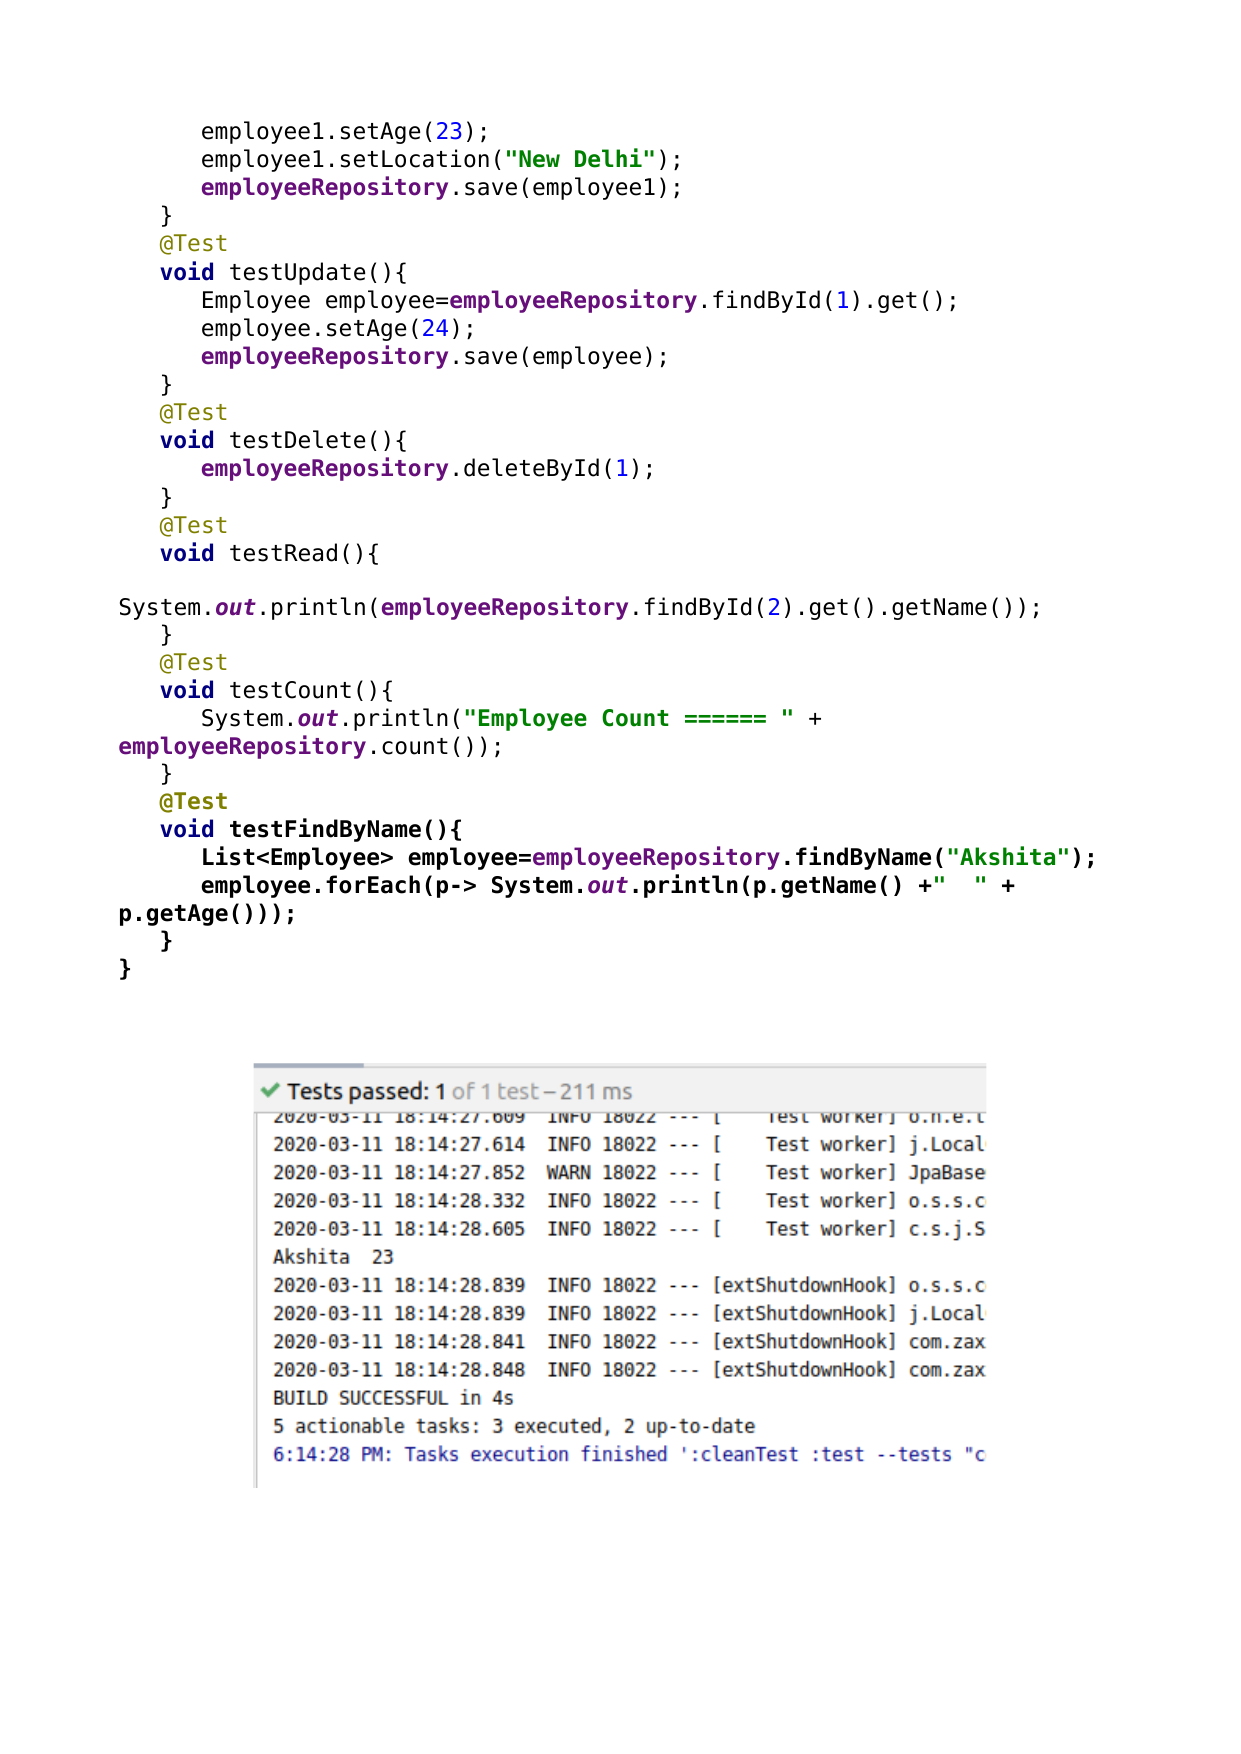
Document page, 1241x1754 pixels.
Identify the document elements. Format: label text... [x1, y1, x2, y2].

text void testRead(){ [118, 540, 1122, 568]
text } [118, 955, 1122, 982]
text void testUpdate(){ [118, 259, 1122, 287]
text employee.setAge(24); [118, 315, 1122, 343]
text employee1.setLocation("New Delhi"); [118, 146, 1122, 174]
text employeeRepository.save(employee1); [118, 174, 1122, 202]
text @Test [118, 231, 1122, 259]
text System.out.println(employeeRepository.findById(2).get().getName()); [118, 568, 1122, 621]
text void testFindByName(){ [118, 816, 1122, 844]
text void testCount(){ [118, 677, 1122, 705]
text employee1.setAge(23); [118, 118, 1122, 146]
text } [118, 202, 1122, 231]
picture [253, 1063, 987, 1488]
text } [118, 927, 1122, 955]
text } [118, 484, 1122, 512]
text @Test [118, 649, 1122, 677]
text } [118, 760, 1122, 788]
text System.out.println("Employee Count ====== " + employeeRepository.count()); [118, 705, 1122, 760]
text @Test [118, 788, 1122, 816]
text Employee employee=employeeRepository.findById(1).get(); [118, 287, 1122, 315]
text } [118, 371, 1122, 399]
text @Test [118, 399, 1122, 427]
text } [118, 621, 1122, 649]
text void testDelete(){ [118, 427, 1122, 456]
text employee.forEach(p-> System.out.println(p.getName() +" " + p.getAge())); [118, 872, 1122, 927]
text List<Employee> employee=employeeRepository.findByName("Akshita"); [118, 844, 1122, 872]
text @Test [118, 512, 1122, 540]
text employeeRepository.deleteById(1); [118, 456, 1122, 484]
text employeeRepository.save(employee); [118, 343, 1122, 371]
